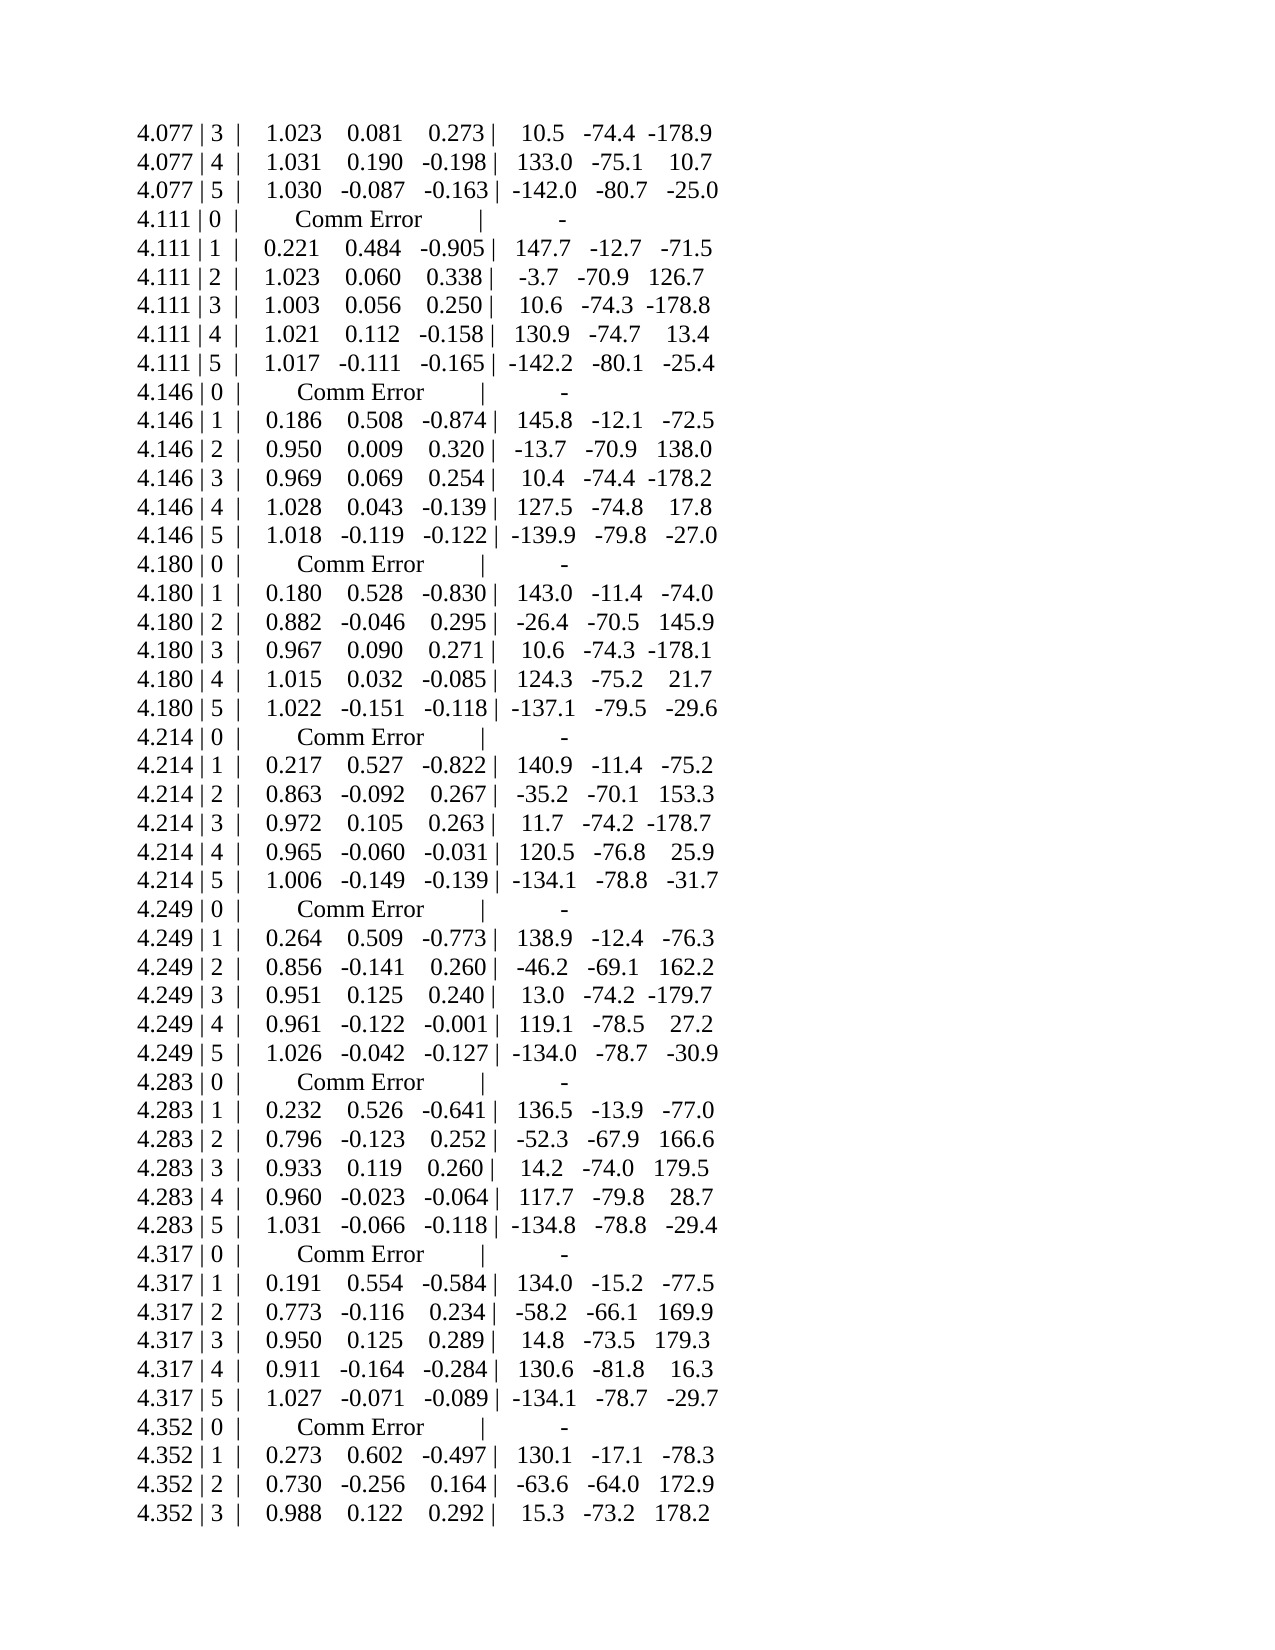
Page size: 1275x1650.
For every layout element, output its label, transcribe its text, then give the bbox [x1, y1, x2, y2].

text 4.249 | 3 | 0.951 0.125 0.240 | 13.0 -74.2 -179.7 [118, 981, 1157, 1009]
text 4.283 | 0 | Comm Error | - [118, 1067, 1157, 1096]
text 4.317 | 0 | Comm Error | - [118, 1239, 1157, 1268]
text 4.180 | 4 | 1.015 0.032 -0.085 | 124.3 -75.2 21.7 [118, 664, 1157, 693]
text 4.352 | 3 | 0.988 0.122 0.292 | 15.3 -73.2 178.2 [118, 1498, 1157, 1527]
text 4.077 | 3 | 1.023 0.081 0.273 | 10.5 -74.4 -178.9 [118, 118, 1157, 147]
text 4.214 | 2 | 0.863 -0.092 0.267 | -35.2 -70.1 153.3 [118, 779, 1157, 808]
text 4.249 | 5 | 1.026 -0.042 -0.127 | -134.0 -78.7 -30.9 [118, 1038, 1157, 1067]
text 4.317 | 4 | 0.911 -0.164 -0.284 | 130.6 -81.8 16.3 [118, 1354, 1157, 1383]
text 4.146 | 4 | 1.028 0.043 -0.139 | 127.5 -74.8 17.8 [118, 492, 1157, 521]
text 4.283 | 5 | 1.031 -0.066 -0.118 | -134.8 -78.8 -29.4 [118, 1211, 1157, 1239]
text 4.180 | 5 | 1.022 -0.151 -0.118 | -137.1 -79.5 -29.6 [118, 693, 1157, 722]
text 4.180 | 3 | 0.967 0.090 0.271 | 10.6 -74.3 -178.1 [118, 636, 1157, 664]
text 4.077 | 4 | 1.031 0.190 -0.198 | 133.0 -75.1 10.7 [118, 147, 1157, 176]
text 4.317 | 1 | 0.191 0.554 -0.584 | 134.0 -15.2 -77.5 [118, 1268, 1157, 1297]
text 4.111 | 1 | 0.221 0.484 -0.905 | 147.7 -12.7 -71.5 [118, 233, 1157, 262]
text 4.111 | 5 | 1.017 -0.111 -0.165 | -142.2 -80.1 -25.4 [118, 348, 1157, 377]
text 4.111 | 0 | Comm Error | - [118, 204, 1157, 233]
text 4.146 | 5 | 1.018 -0.119 -0.122 | -139.9 -79.8 -27.0 [118, 521, 1157, 549]
text 4.249 | 1 | 0.264 0.509 -0.773 | 138.9 -12.4 -76.3 [118, 923, 1157, 952]
text 4.214 | 5 | 1.006 -0.149 -0.139 | -134.1 -78.8 -31.7 [118, 866, 1157, 894]
text 4.111 | 4 | 1.021 0.112 -0.158 | 130.9 -74.7 13.4 [118, 319, 1157, 348]
text 4.111 | 2 | 1.023 0.060 0.338 | -3.7 -70.9 126.7 [118, 262, 1157, 291]
text 4.317 | 3 | 0.950 0.125 0.289 | 14.8 -73.5 179.3 [118, 1326, 1157, 1354]
text 4.283 | 1 | 0.232 0.526 -0.641 | 136.5 -13.9 -77.0 [118, 1096, 1157, 1124]
text 4.352 | 0 | Comm Error | - [118, 1412, 1157, 1441]
text 4.180 | 1 | 0.180 0.528 -0.830 | 143.0 -11.4 -74.0 [118, 578, 1157, 607]
text 4.214 | 0 | Comm Error | - [118, 722, 1157, 751]
text 4.283 | 4 | 0.960 -0.023 -0.064 | 117.7 -79.8 28.7 [118, 1182, 1157, 1211]
text 4.146 | 0 | Comm Error | - [118, 377, 1157, 406]
text 4.214 | 3 | 0.972 0.105 0.263 | 11.7 -74.2 -178.7 [118, 808, 1157, 837]
text 4.180 | 2 | 0.882 -0.046 0.295 | -26.4 -70.5 145.9 [118, 607, 1157, 636]
text 4.214 | 1 | 0.217 0.527 -0.822 | 140.9 -11.4 -75.2 [118, 751, 1157, 779]
text 4.283 | 2 | 0.796 -0.123 0.252 | -52.3 -67.9 166.6 [118, 1124, 1157, 1153]
text 4.111 | 3 | 1.003 0.056 0.250 | 10.6 -74.3 -178.8 [118, 291, 1157, 319]
text 4.352 | 1 | 0.273 0.602 -0.497 | 130.1 -17.1 -78.3 [118, 1441, 1157, 1469]
text 4.146 | 2 | 0.950 0.009 0.320 | -13.7 -70.9 138.0 [118, 434, 1157, 463]
text 4.283 | 3 | 0.933 0.119 0.260 | 14.2 -74.0 179.5 [118, 1153, 1157, 1182]
text 4.077 | 5 | 1.030 -0.087 -0.163 | -142.0 -80.7 -25.0 [118, 176, 1157, 204]
text 4.146 | 3 | 0.969 0.069 0.254 | 10.4 -74.4 -178.2 [118, 463, 1157, 492]
text 4.249 | 0 | Comm Error | - [118, 894, 1157, 923]
text 4.352 | 2 | 0.730 -0.256 0.164 | -63.6 -64.0 172.9 [118, 1469, 1157, 1498]
text 4.249 | 2 | 0.856 -0.141 0.260 | -46.2 -69.1 162.2 [118, 952, 1157, 981]
text 4.317 | 2 | 0.773 -0.116 0.234 | -58.2 -66.1 169.9 [118, 1297, 1157, 1326]
text 4.317 | 5 | 1.027 -0.071 -0.089 | -134.1 -78.7 -29.7 [118, 1383, 1157, 1412]
text 4.180 | 0 | Comm Error | - [118, 549, 1157, 578]
text 4.214 | 4 | 0.965 -0.060 -0.031 | 120.5 -76.8 25.9 [118, 837, 1157, 866]
text 4.249 | 4 | 0.961 -0.122 -0.001 | 119.1 -78.5 27.2 [118, 1009, 1157, 1038]
text 4.146 | 1 | 0.186 0.508 -0.874 | 145.8 -12.1 -72.5 [118, 406, 1157, 434]
